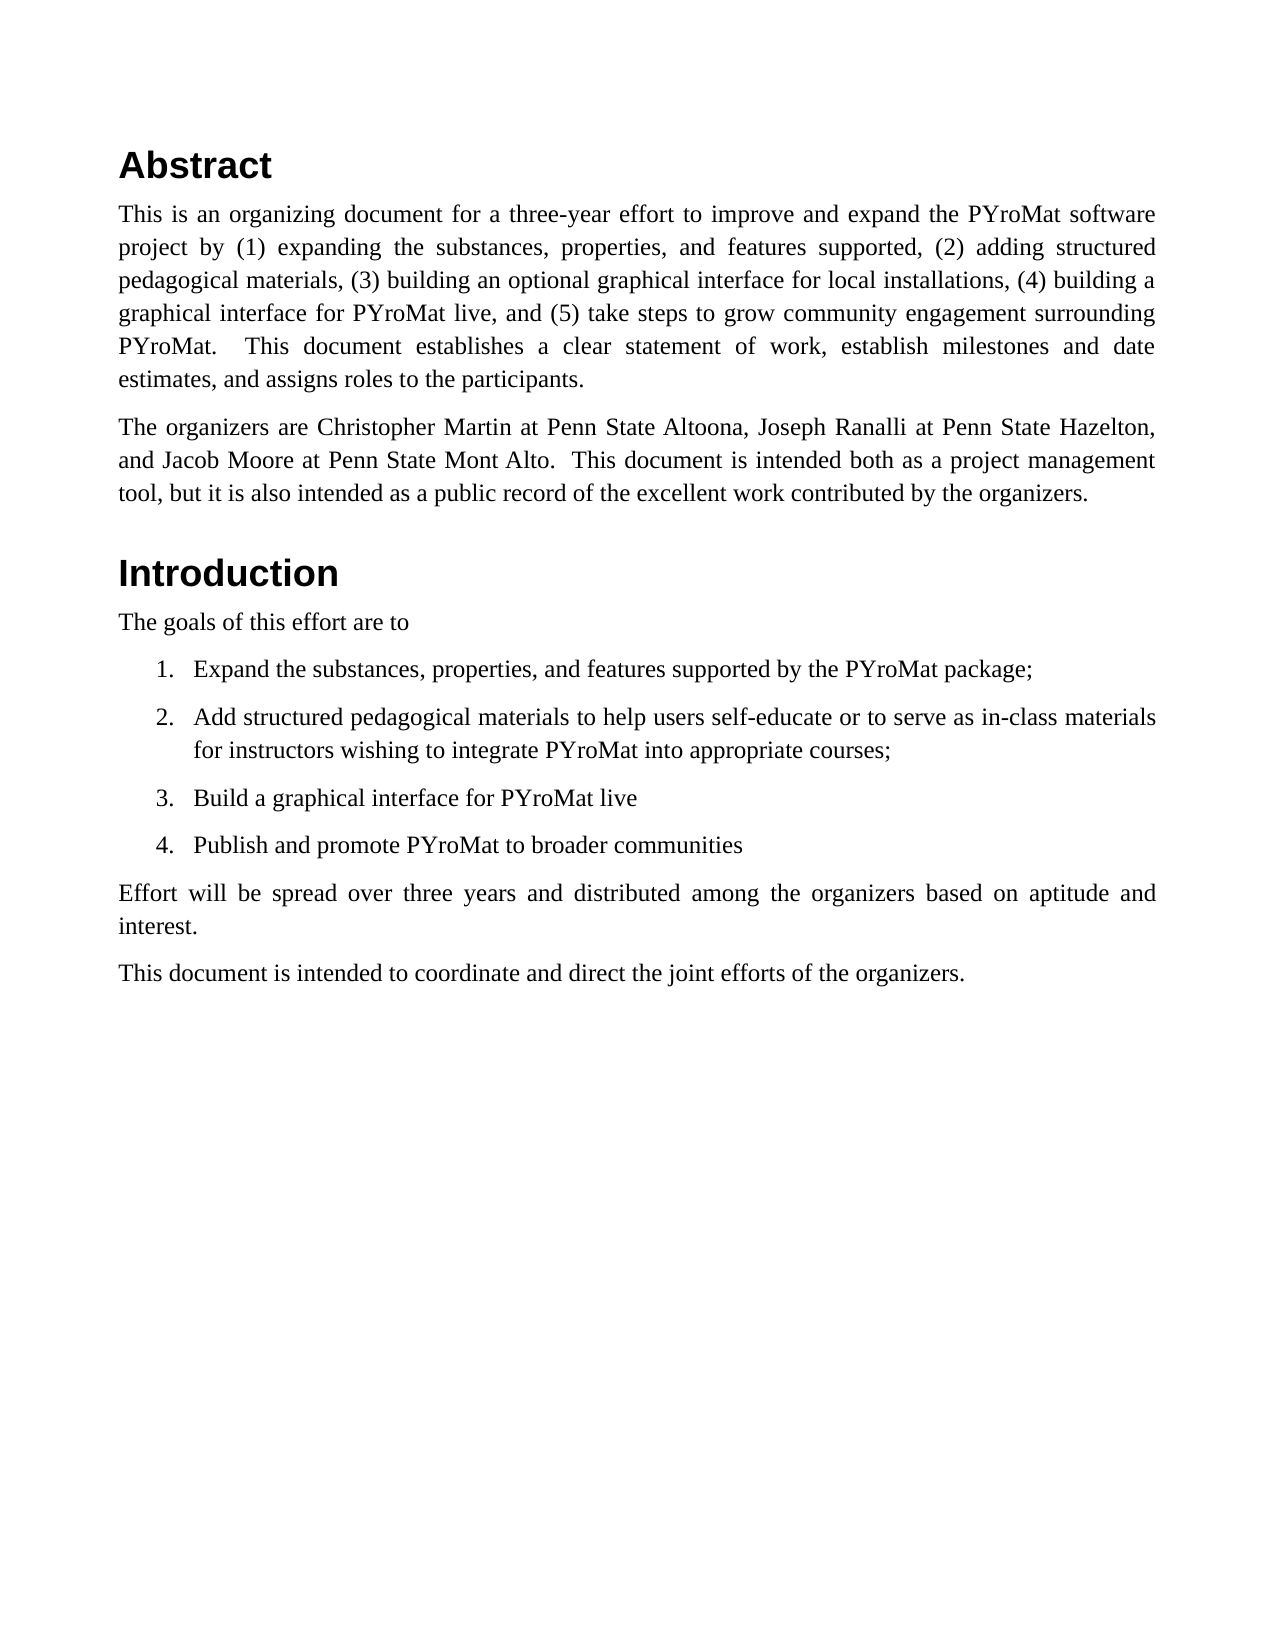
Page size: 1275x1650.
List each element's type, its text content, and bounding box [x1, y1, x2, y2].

list Expand the substances, properties, and features supported by the PYroMat package; [156, 654, 1157, 683]
list Add structured pedagogical materials to help users self-educate or to serve as in-class materials for instructors wishing to integrate PYroMat into appropriate courses; [156, 702, 1157, 764]
text This is an organizing document for a three-year effort to improve and expand the PYroMat software project by (1) expanding the substances, properties, and features supported, (2) adding structured pedagogical materials, (3) building an optional graphical interface for local installations, (4) building a graphical interface for PYroMat live, and (5) take steps to grow community engagement surrounding PYroMat. This document establishes a clear statement of work, establish milestones and date estimates, and assigns roles to the participants. [118, 199, 1157, 393]
subtitle Abstract [118, 143, 1157, 187]
list Publish and promote PYroMat to broader communities [156, 830, 1157, 859]
text The organizers are Christopher Martin at Penn State Altoona, Joseph Ranalli at Penn State Hazelton, and Jacob Moore at Penn State Mont Alto. This document is intended both as a project management tool, but it is also intended as a public record of the excellent work contributed by the organizers. [118, 412, 1157, 507]
subtitle Introduction [118, 551, 1157, 594]
text This document is intended to coordinate and direct the joint efforts of the organizers. [118, 958, 1157, 987]
text The goals of this effort are to [118, 607, 1157, 636]
text Effort will be spread over three years and distributed among the organizers based on aptitude and interest. [118, 878, 1157, 939]
list Build a graphical interface for PYroMat live [156, 783, 1157, 811]
